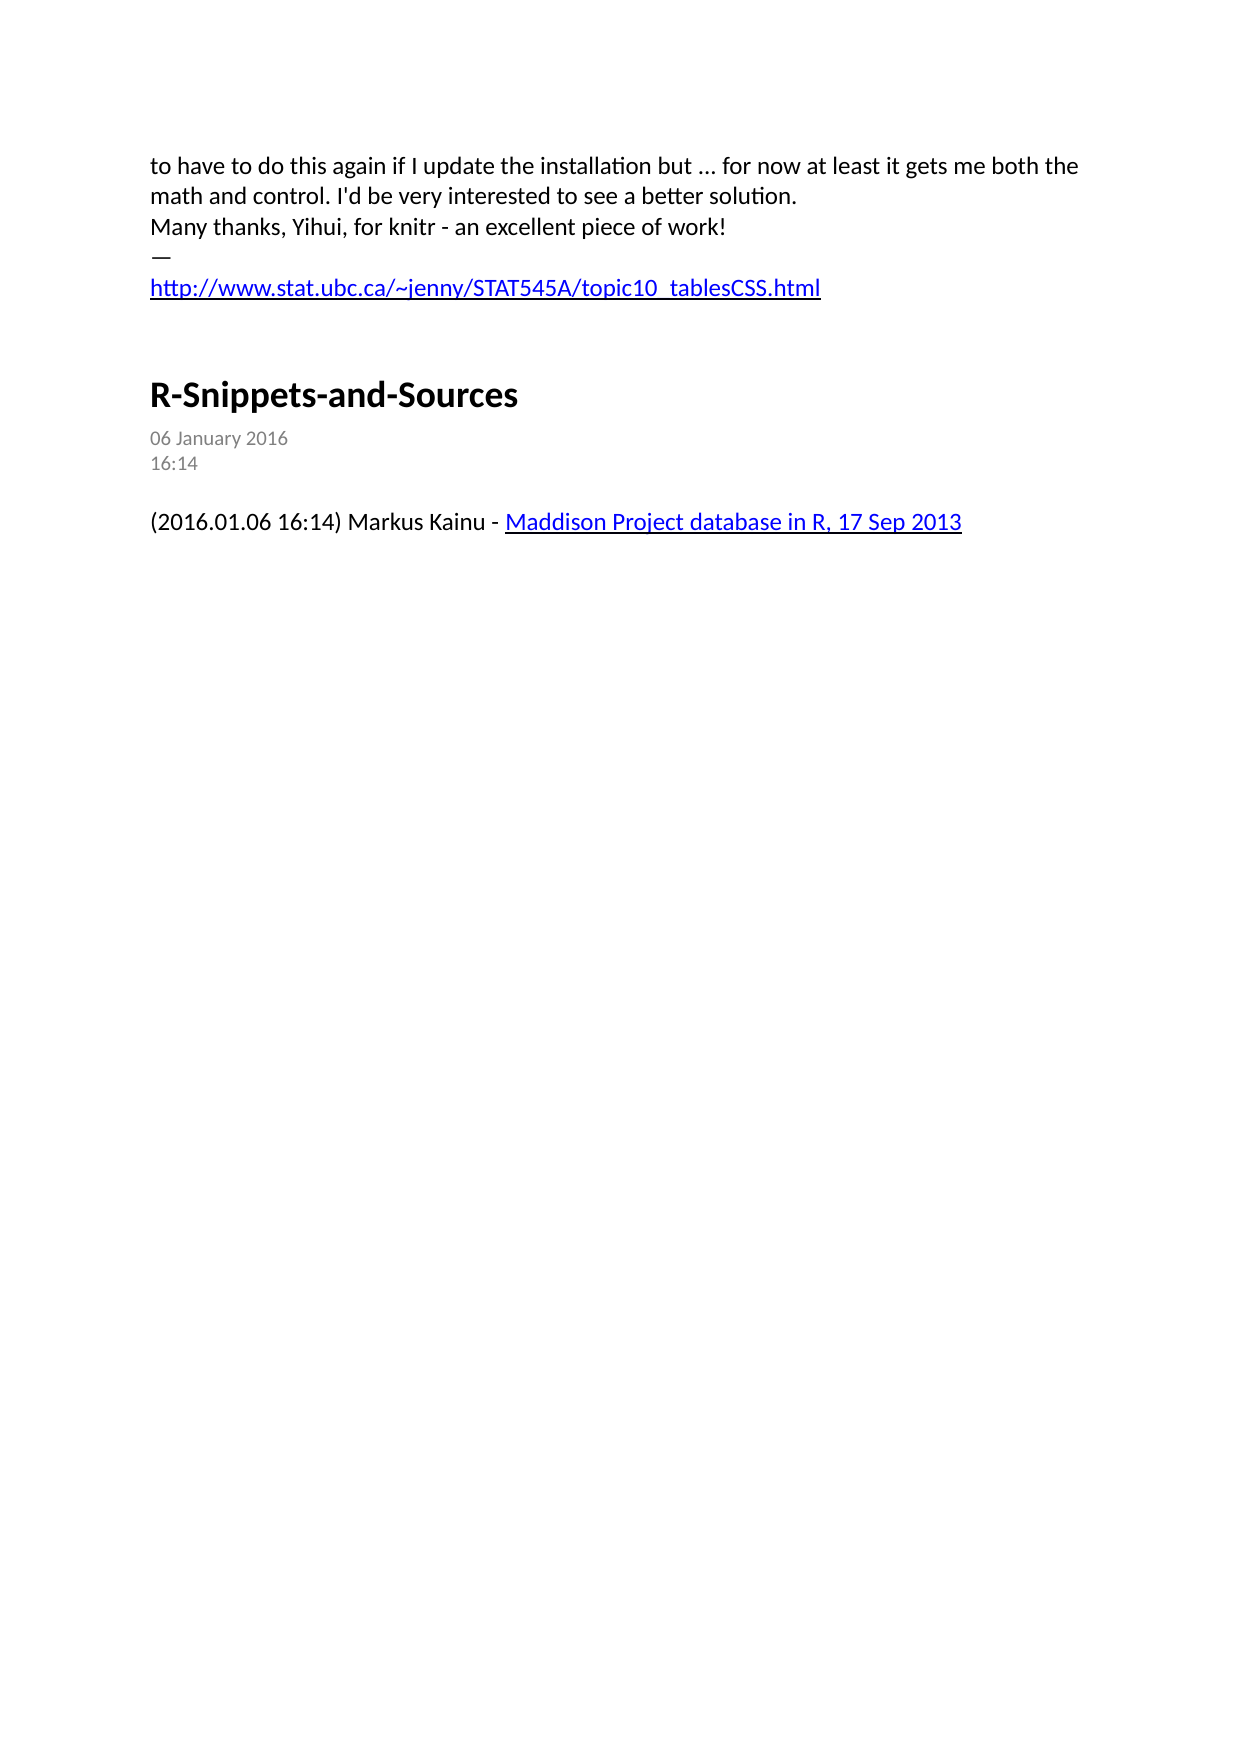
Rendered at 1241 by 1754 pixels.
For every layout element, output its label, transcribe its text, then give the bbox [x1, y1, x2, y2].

text 06 January 2016 [150, 425, 1090, 450]
text 16:14 [150, 450, 1090, 476]
text to have to do this again if I update the installation but ... for now at least it gets me both the math and control. I'd be very interested to see a better solution. [150, 150, 1090, 211]
text Many thanks, Yihui, for knitr - an excellent piece of work! [150, 211, 1090, 242]
text (2016.01.06 16:14) Markus Kainu - Maddison Project database in R, 17 Sep 2013 [150, 506, 1090, 537]
text — [150, 242, 1090, 272]
text http://www.stat.ubc.ca/~jenny/STAT545A/topic10_tablesCSS.html [150, 272, 1090, 303]
subtitle R-Snippets-and-Sources [150, 371, 1090, 416]
